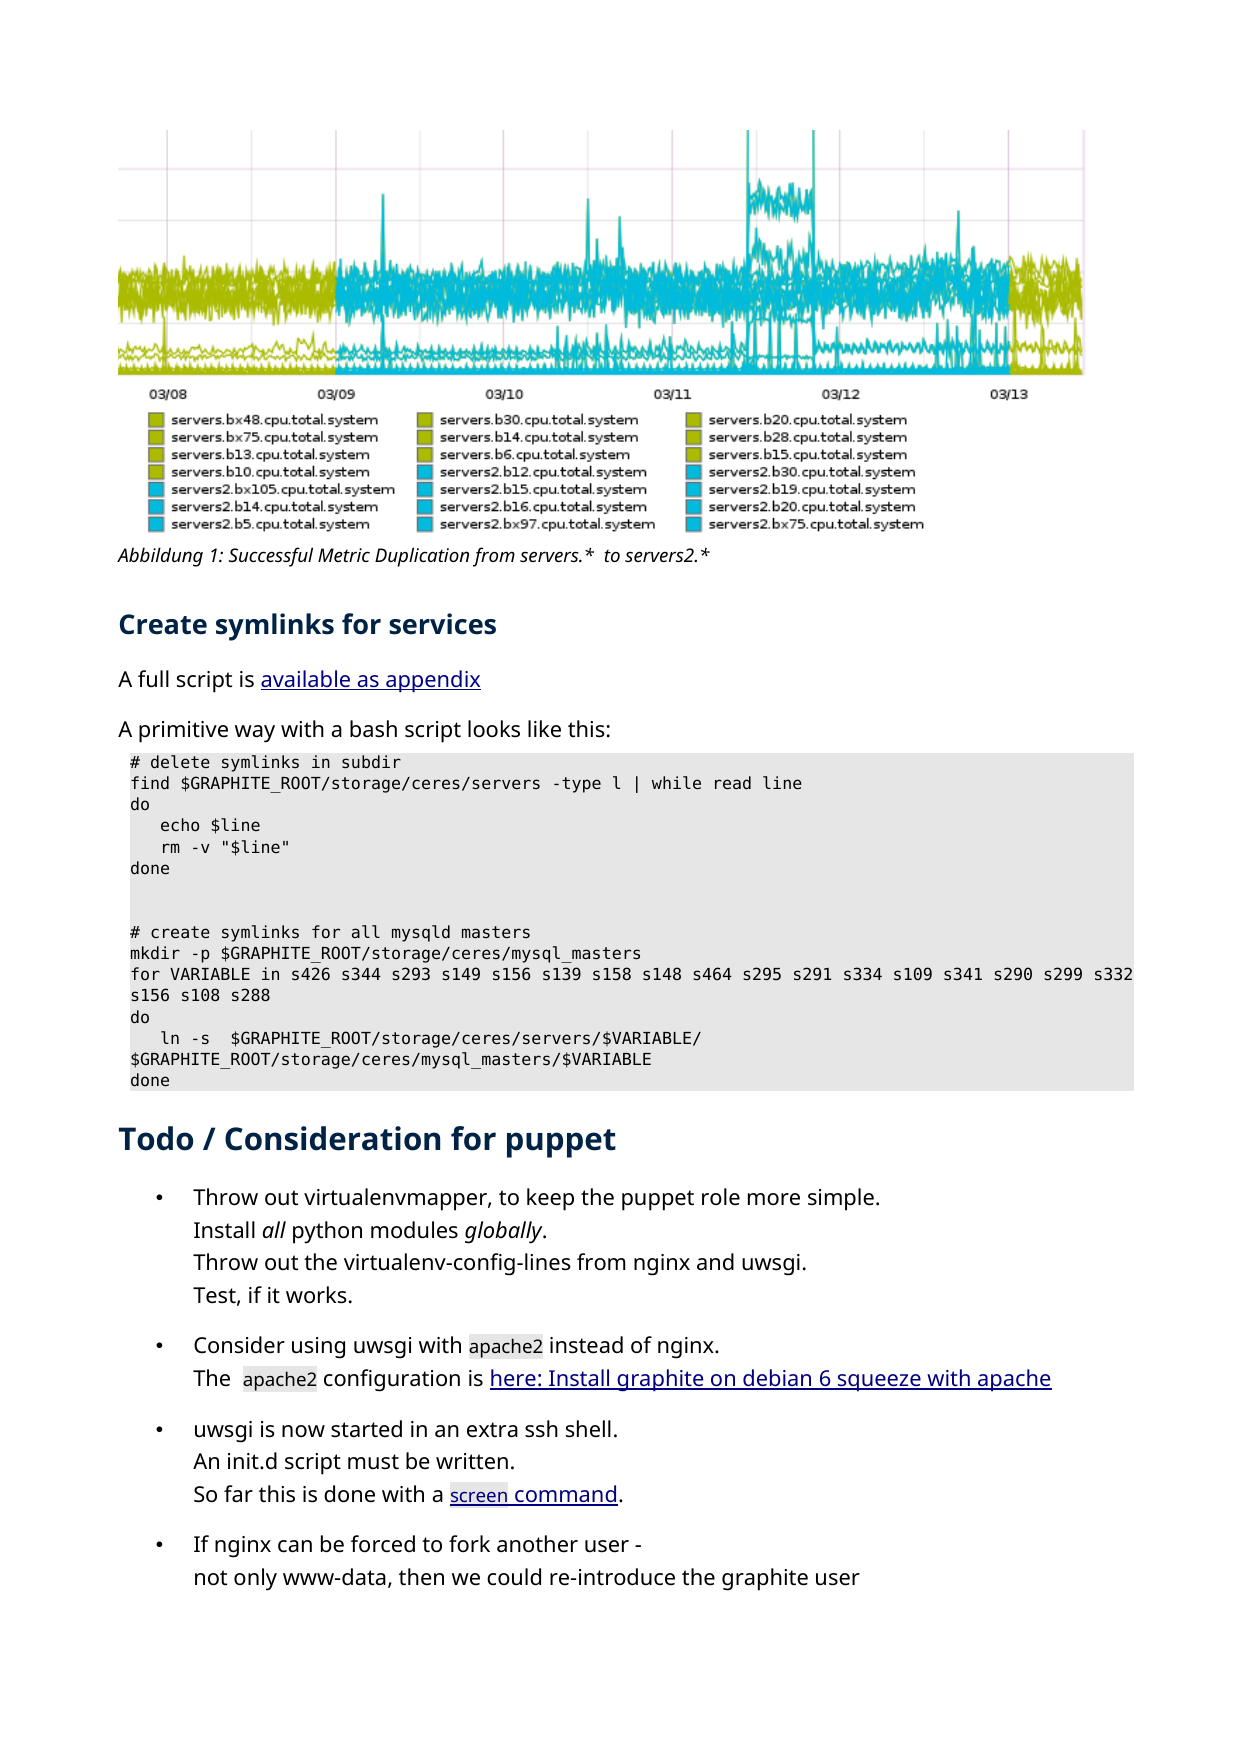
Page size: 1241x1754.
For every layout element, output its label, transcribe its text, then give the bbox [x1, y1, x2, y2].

subtitle Create symlinks for services [118, 605, 1134, 642]
list uwsgi is now started in an extra ssh shell. An init.d script must be written. So far this is done with a screen command. [156, 1413, 1134, 1509]
text find $GRAPHITE_ROOT/storage/ceres/servers -type l | while read line [130, 774, 1134, 793]
text A primitive way with a bash script looks like this: [118, 714, 1134, 744]
list Consider using uwsgi with apache2 instead of nginx. The apache2 configuration is here: Install graphite on debian 6 squeeze with apache [156, 1330, 1134, 1393]
list Throw out virtualenvmapper, to keep the puppet role more simple. Install all python modules globally. Throw out the virtualenv-config-lines from nginx and uwsgi. Test, if it works. [156, 1182, 1134, 1310]
text do [130, 1008, 1134, 1027]
text mkdir -p $GRAPHITE_ROOT/storage/ceres/mysql_masters [130, 944, 1134, 963]
text A full script is available as appendix [118, 663, 1134, 693]
list If nginx can be forced to fork another user - not only www-data, then we could re-introduce the graphite user [156, 1529, 1134, 1592]
text for VARIABLE in s426 s344 s293 s149 s156 s139 s158 s148 s464 s295 s291 s334 s109 s341 s290 s299 s332 s156 s108 s288 [130, 965, 1134, 1006]
text # create symlinks for all mysqld masters [130, 923, 1134, 942]
text echo $line [130, 816, 1134, 836]
subtitle Todo / Consideration for puppet [118, 1117, 1134, 1160]
text rm -v "$line" [130, 838, 1134, 857]
text ln -s $GRAPHITE_ROOT/storage/ceres/servers/$VARIABLE/ $GRAPHITE_ROOT/storage/ceres/mysql_masters/$VARIABLE [130, 1029, 1134, 1069]
text done [130, 1071, 1134, 1091]
text do [130, 795, 1134, 814]
text done [130, 859, 1134, 878]
text Abbildung 1: Successful Metric Duplication from servers.* to servers2.* [118, 131, 1098, 567]
text # delete symlinks in subdir [130, 753, 1134, 772]
